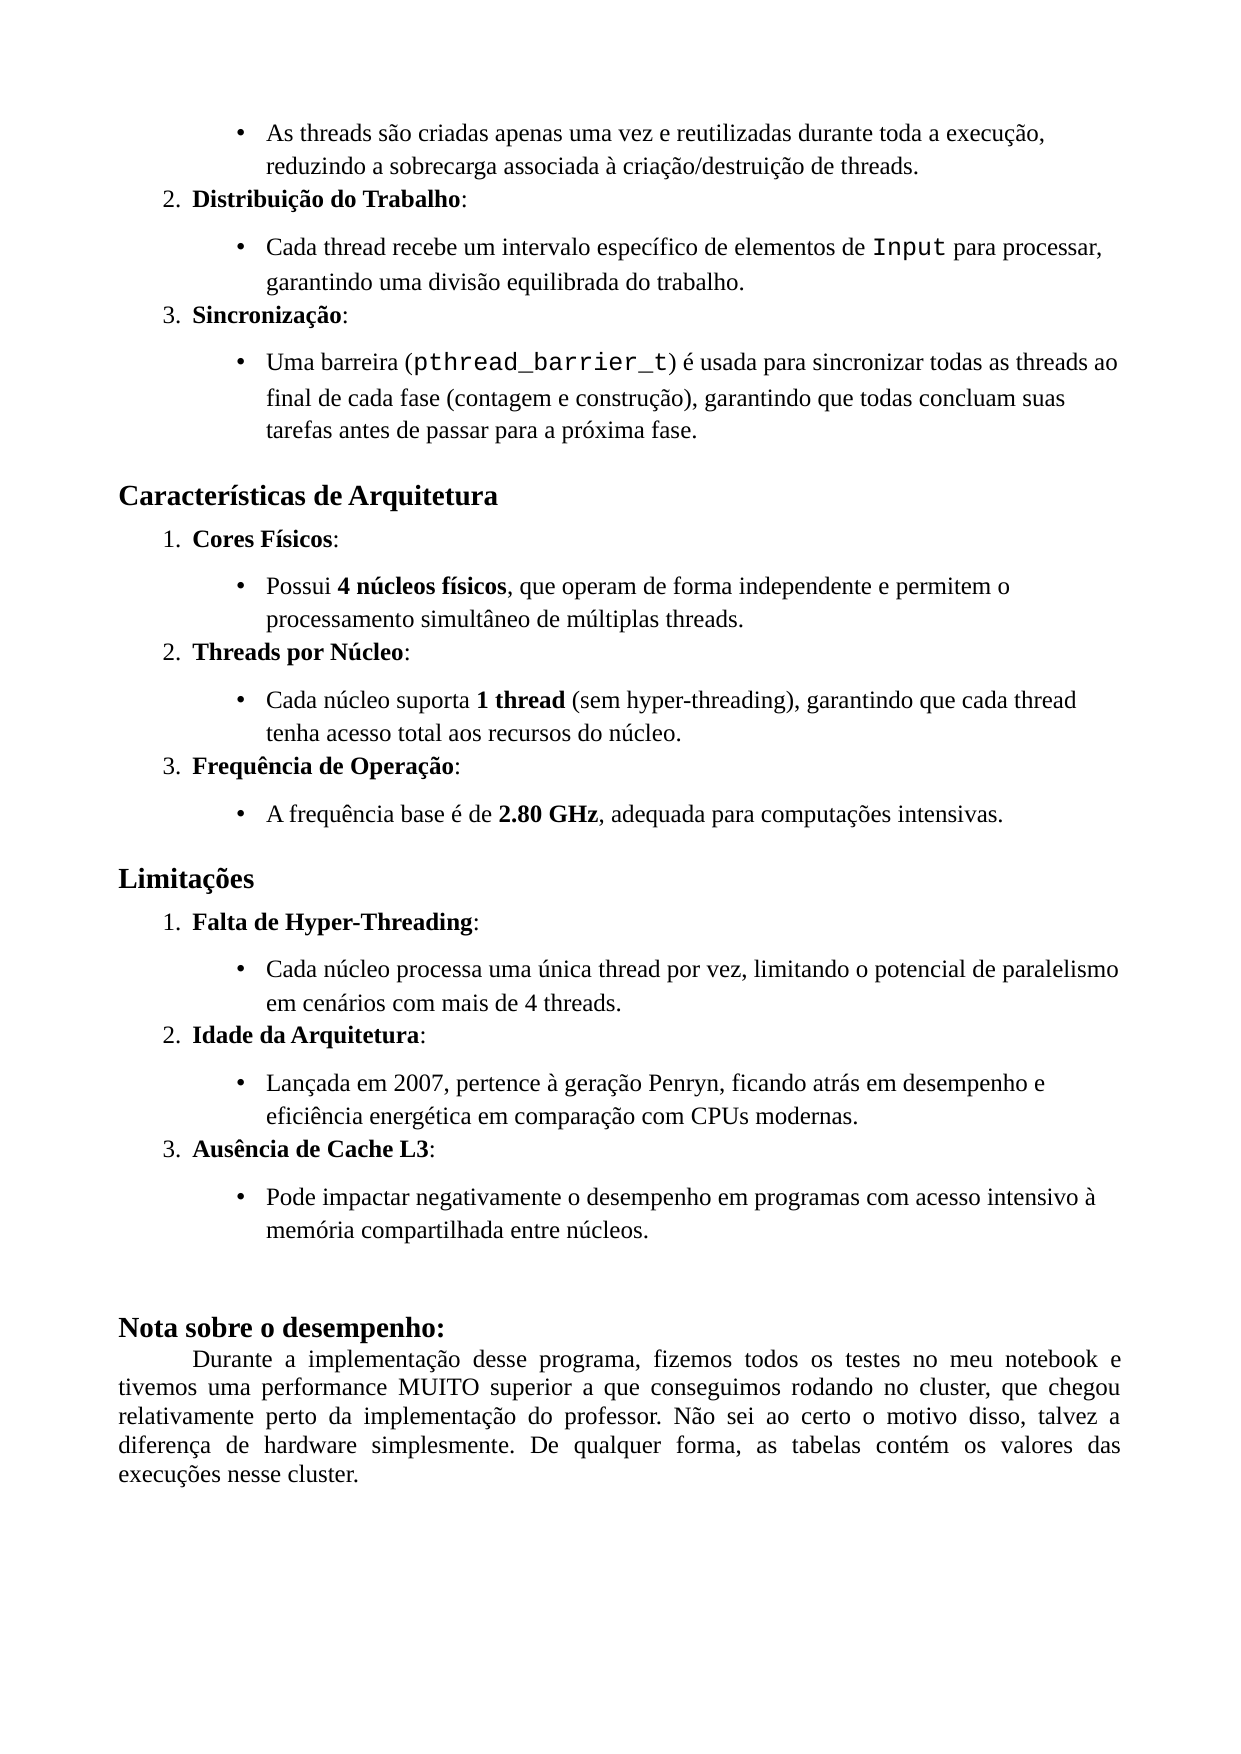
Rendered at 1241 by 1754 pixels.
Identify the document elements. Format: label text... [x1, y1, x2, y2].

list Ausência de Cache L3: [162, 1134, 1122, 1163]
list Uma barreira (pthread_barrier_t) é usada para sincronizar todas as threads ao final de cada fase (contagem e construção), garantindo que todas concluam suas tarefas antes de passar para a próxima fase. [236, 347, 1122, 444]
list Cada thread recebe um intervalo específico de elementos de Input para processar, garantindo uma divisão equilibrada do trabalho. [236, 232, 1122, 296]
list Pode impactar negativamente o desempenho em programas com acesso intensivo à memória compartilhada entre núcleos. [236, 1182, 1122, 1244]
list Frequência de Operação: [162, 751, 1122, 780]
list Cada núcleo processa uma única thread por vez, limitando o potencial de paralelismo em cenários com mais de 4 threads. [236, 954, 1122, 1016]
subtitle Limitações [118, 861, 1122, 894]
list Threads por Núcleo: [162, 637, 1122, 666]
list A frequência base é de 2.80 GHz, adequada para computações intensivas. [236, 799, 1122, 827]
list Distribuição do Trabalho: [162, 184, 1122, 213]
list Cada núcleo suporta 1 thread (sem hyper-threading), garantindo que cada thread tenha acesso total aos recursos do núcleo. [236, 685, 1122, 747]
list Falta de Hyper-Threading: [162, 907, 1122, 936]
subtitle Características de Arquitetura [118, 478, 1122, 511]
list Lançada em 2007, pertence à geração Penryn, ficando atrás em desempenho e eficiência energética em comparação com CPUs modernas. [236, 1068, 1122, 1130]
list Sincronização: [162, 300, 1122, 329]
list Idade da Arquitetura: [162, 1021, 1122, 1049]
text Nota sobre o desempenho: [118, 1310, 1122, 1344]
text Durante a implementação desse programa, fizemos todos os testes no meu notebook e tivemos uma performance MUITO superior a que conseguimos rodando no cluster, que chegou relativamente perto da implementação do professor. Não sei ao certo o motivo disso, talvez a diferença de hardware simplesmente. De qualquer forma, as tabelas contém os valores das execuções nesse cluster. [118, 1344, 1122, 1487]
list As threads são criadas apenas uma vez e reutilizadas durante toda a execução, reduzindo a sobrecarga associada à criação/destruição de threads. [236, 118, 1122, 180]
list Possui 4 núcleos físicos, que operam de forma independente e permitem o processamento simultâneo de múltiplas threads. [236, 571, 1122, 633]
list Cores Físicos: [162, 524, 1122, 553]
